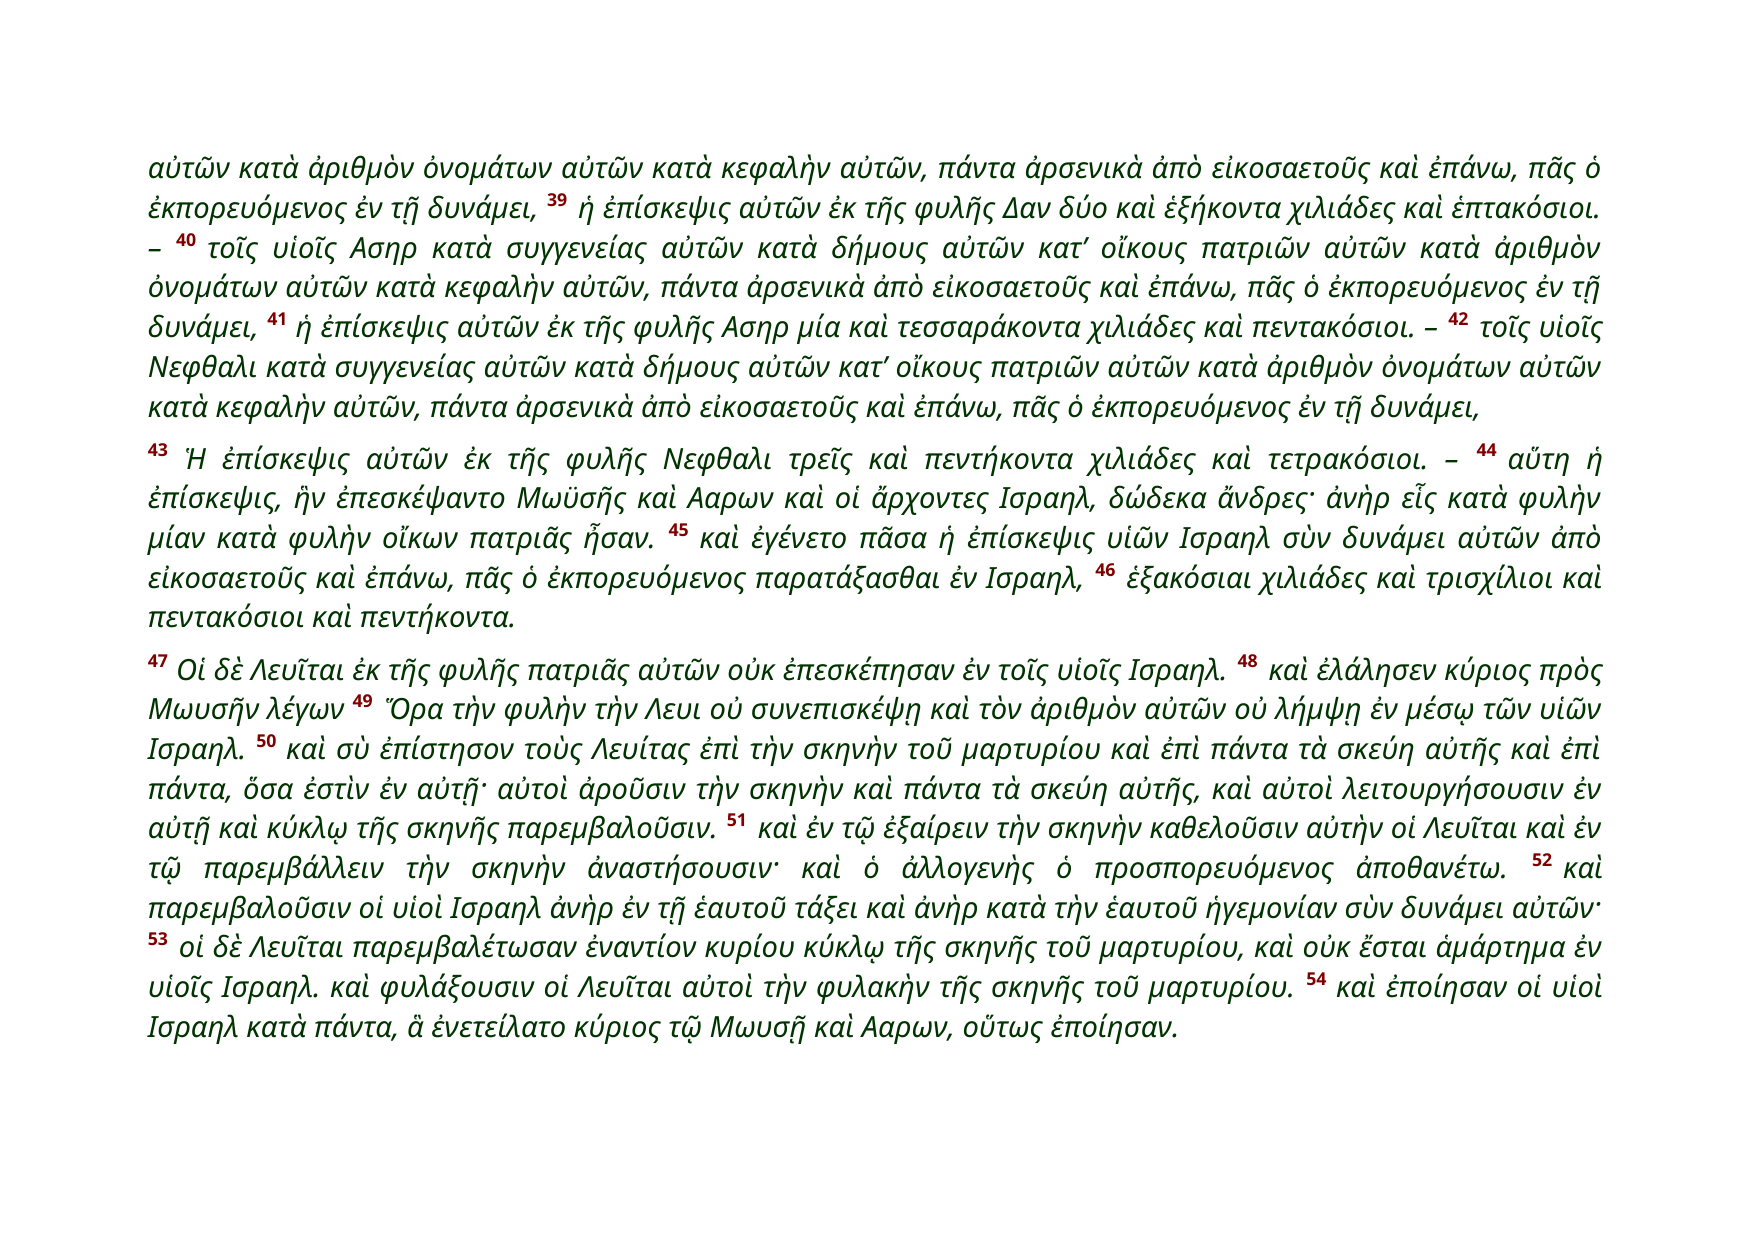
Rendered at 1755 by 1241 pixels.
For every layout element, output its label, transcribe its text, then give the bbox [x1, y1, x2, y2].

text 47 Οἱ δὲ Λευῖται ἐκ τῆς φυλῆς πατριᾶς αὐτῶν οὐκ ἐπεσκέπησαν ἐν τοῖς υἱοῖς Ισραηλ. 48 καὶ ἐλάλησεν κύριος πρὸς Μωυσῆν λέγων 49 Ὅρα τὴν φυλὴν τὴν Λευι οὐ συνεπισκέψῃ καὶ τὸν ἀριθμὸν αὐτῶν οὐ λήμψῃ ἐν μέσῳ τῶν υἱῶν Ισραηλ. 50 καὶ σὺ ἐπίστησον τοὺς Λευίτας ἐπὶ τὴν σκηνὴν τοῦ μαρτυρίου καὶ ἐπὶ πάντα τὰ σκεύη αὐτῆς καὶ ἐπὶ πάντα, ὅσα ἐστὶν ἐν αὐτῇ· αὐτοὶ ἀροῦσιν τὴν σκηνὴν καὶ πάντα τὰ σκεύη αὐτῆς, καὶ αὐτοὶ λειτουργήσουσιν ἐν αὐτῇ καὶ κύκλῳ τῆς σκηνῆς παρεμβαλοῦσιν. 51 καὶ ἐν τῷ ἐξαίρειν τὴν σκηνὴν καθελοῦσιν αὐτὴν οἱ Λευῖται καὶ ἐν τῷ παρεμβάλλειν τὴν σκηνὴν ἀναστήσουσιν· καὶ ὁ ἀλλογενὴς ὁ προσπορευόμενος ἀποθανέτω. 52 καὶ παρεμβαλοῦσιν οἱ υἱοὶ Ισραηλ ἀνὴρ ἐν τῇ ἑαυτοῦ τάξει καὶ ἀνὴρ κατὰ τὴν ἑαυτοῦ ἡγεμονίαν σὺν δυνάμει αὐτῶν· 53 οἱ δὲ Λευῖται παρεμβαλέτωσαν ἐναντίον κυρίου κύκλῳ τῆς σκηνῆς τοῦ μαρτυρίου, καὶ οὐκ ἔσται ἁμάρτημα ἐν υἱοῖς Ισραηλ. καὶ φυλάξουσιν οἱ Λευῖται αὐτοὶ τὴν φυλακὴν τῆς σκηνῆς τοῦ μαρτυρίου. 54 καὶ ἐποίησαν οἱ υἱοὶ Ισραηλ κατὰ πάντα, ἃ ἐνετείλατο κύριος τῷ Μωυσῇ καὶ Ααρων, οὕτως ἐποίησαν. [148, 649, 1606, 1046]
text αὐτῶν κατὰ ἀριθμὸν ὀνομάτων αὐτῶν κατὰ κεφαλὴν αὐτῶν, πάντα ἀρσενικὰ ἀπὸ εἰκοσαετοῦς καὶ ἐπάνω, πᾶς ὁ ἐκπορευόμενος ἐν τῇ δυνάμει, 39 ἡ ἐπίσκεψις αὐτῶν ἐκ τῆς φυλῆς Δαν δύο καὶ ἑξήκοντα χιλιάδες καὶ ἑπτακόσιοι. – 40 τοῖς υἱοῖς Ασηρ κατὰ συγγενείας αὐτῶν κατὰ δήμους αὐτῶν κατ’ οἴκους πατριῶν αὐτῶν κατὰ ἀριθμὸν ὀνομάτων αὐτῶν κατὰ κεφαλὴν αὐτῶν, πάντα ἀρσενικὰ ἀπὸ εἰκοσαετοῦς καὶ ἐπάνω, πᾶς ὁ ἐκπορευόμενος ἐν τῇ δυνάμει, 41 ἡ ἐπίσκεψις αὐτῶν ἐκ τῆς φυλῆς Ασηρ μία καὶ τεσσαράκοντα χιλιάδες καὶ πεντακόσιοι. – 42 τοῖς υἱοῖς Νεφθαλι κατὰ συγγενείας αὐτῶν κατὰ δήμους αὐτῶν κατ’ οἴκους πατριῶν αὐτῶν κατὰ ἀριθμὸν ὀνομάτων αὐτῶν κατὰ κεφαλὴν αὐτῶν, πάντα ἀρσενικὰ ἀπὸ εἰκοσαετοῦς καὶ ἐπάνω, πᾶς ὁ ἐκπορευόμενος ἐν τῇ δυνάμει, [148, 148, 1606, 426]
text 43 Ἡ ἐπίσκεψις αὐτῶν ἐκ τῆς φυλῆς Νεφθαλι τρεῖς καὶ πεντήκοντα χιλιάδες καὶ τετρακόσιοι. – 44 αὕτη ἡ ἐπίσκεψις, ἣν ἐπεσκέψαντο Μωϋσῆς καὶ Ααρων καὶ οἱ ἄρχοντες Ισραηλ, δώδεκα ἄνδρες· ἀνὴρ εἷς κατὰ φυλὴν μίαν κατὰ φυλὴν οἴκων πατριᾶς ἦσαν. 45 καὶ ἐγένετο πᾶσα ἡ ἐπίσκεψις υἱῶν Ισραηλ σὺν δυνάμει αὐτῶν ἀπὸ εἰκοσαετοῦς καὶ ἐπάνω, πᾶς ὁ ἐκπορευόμενος παρατάξασθαι ἐν Ισραηλ, 46 ἑξακόσιαι χιλιάδες καὶ τρισχίλιοι καὶ πεντακόσιοι καὶ πεντήκοντα. [148, 438, 1606, 636]
